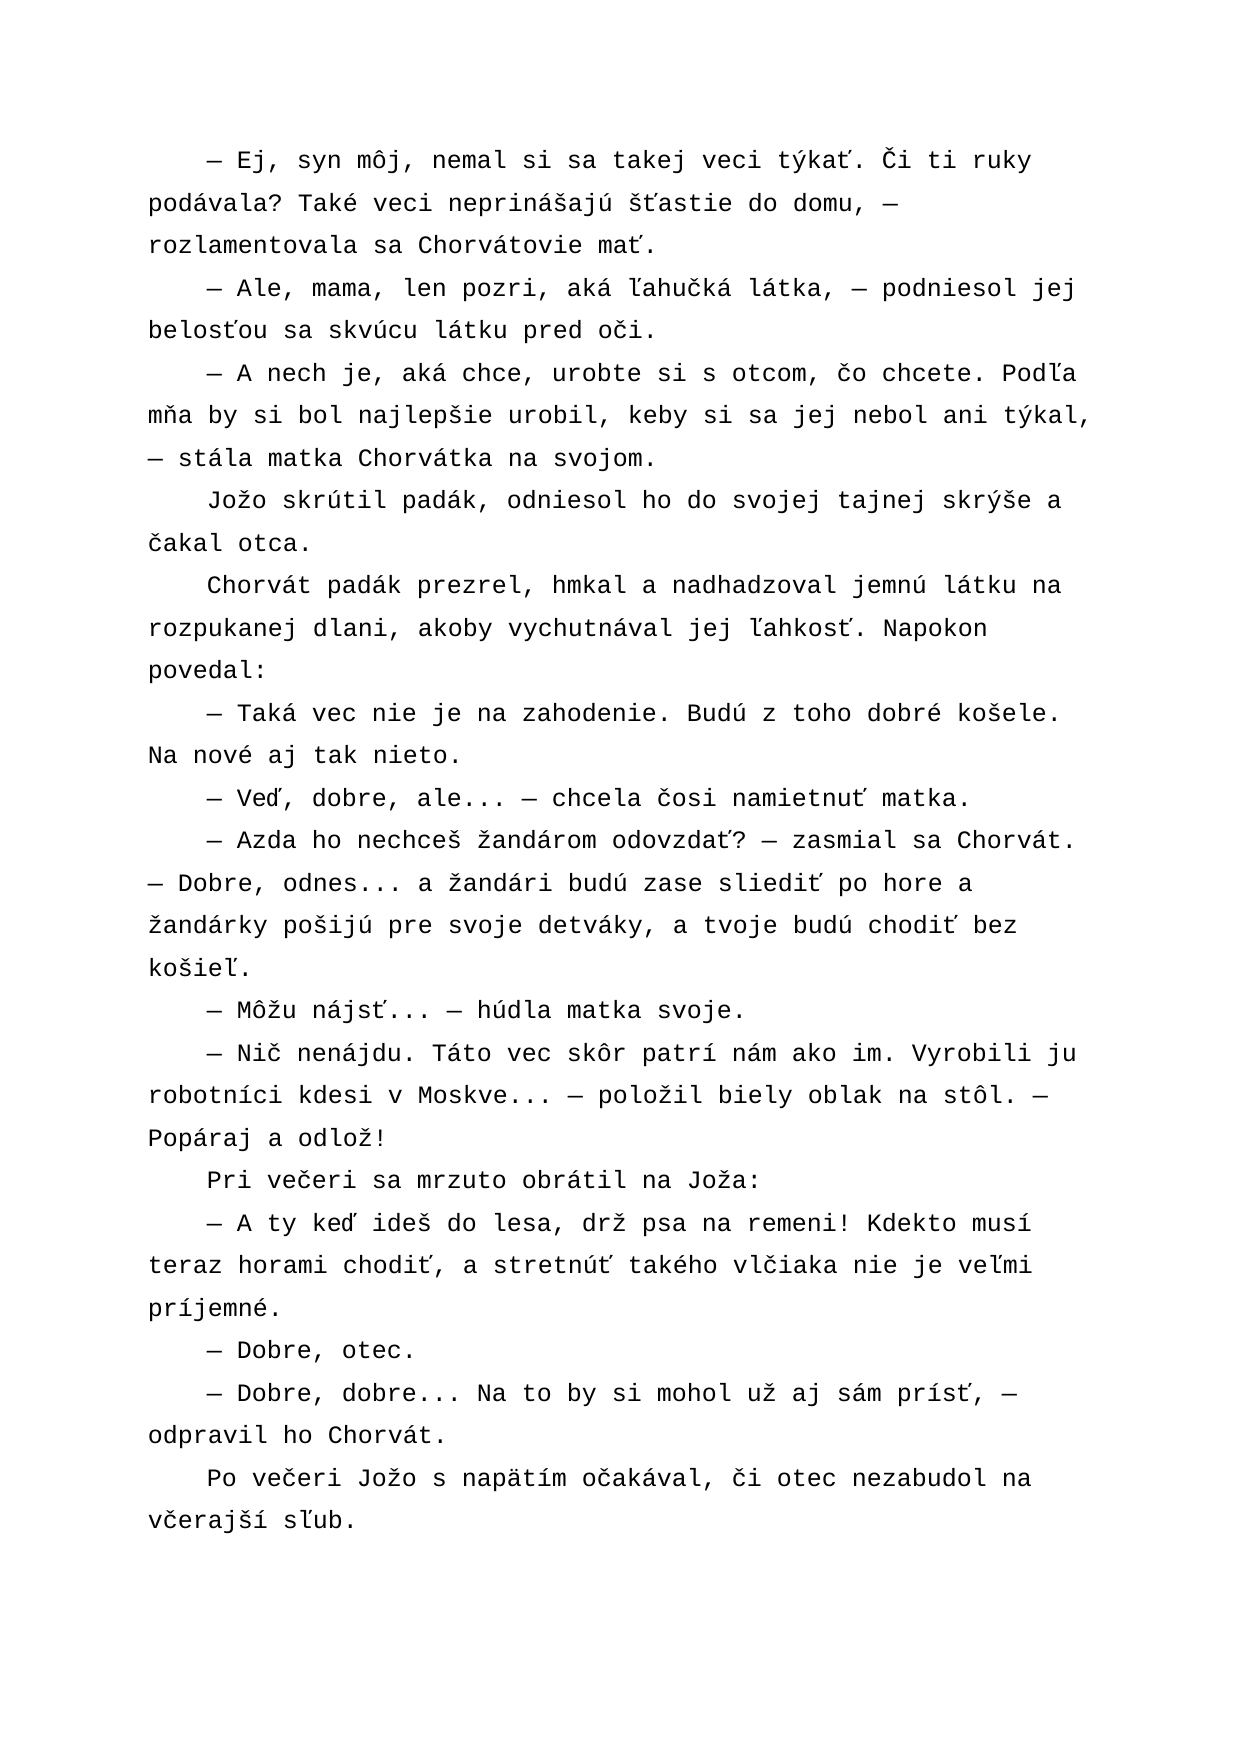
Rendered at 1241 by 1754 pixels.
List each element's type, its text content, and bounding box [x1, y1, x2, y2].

text — Ej, syn môj, nemal si sa takej veci týkať. Či ti ruky podávala? Také veci neprinášajú šťastie do domu, — rozlamentovala sa Chorvátovie mať. [148, 148, 1093, 261]
text — Dobre, dobre... Na to by si mohol už aj sám prísť, — odpravil ho Chorvát. [148, 1380, 1093, 1451]
text — Azda ho nechceš žandárom odovzdať? — zasmial sa Chorvát. — Dobre, odnes... a žandári budú zase sliediť po hore a žandárky pošijú pre svoje detváky, a tvoje budú chodiť bez košieľ. [148, 828, 1093, 983]
text — Nič nenájdu. Táto vec skôr patrí nám ako im. Vyrobili ju robotníci kdesi v Moskve... — položil biely oblak na stôl. — Popáraj a odlož! [148, 1040, 1093, 1153]
text Pri večeri sa mrzuto obrátil na Joža: [148, 1168, 1093, 1196]
text — Veď, dobre, ale... — chcela čosi namietnuť matka. [148, 785, 1093, 813]
text — Ale, mama, len pozri, aká ľahučká látka, — podniesol jej belosťou sa skvúcu látku pred oči. [148, 275, 1093, 346]
text — Taká vec nie je na zahodenie. Budú z toho dobré košele. Na nové aj tak nieto. [148, 700, 1093, 771]
text — A ty keď ideš do lesa, drž psa na remeni! Kdekto musí teraz horami chodiť, a stretnúť takého vlčiaka nie je veľmi príjemné. [148, 1210, 1093, 1323]
text — Dobre, otec. [148, 1338, 1093, 1366]
text Po večeri Jožo s napätím očakával, či otec nezabudol na včerajší sľub. [148, 1465, 1093, 1536]
text Jožo skrútil padák, odniesol ho do svojej tajnej skrýše a čakal otca. [148, 488, 1093, 558]
text Chorvát padák prezrel, hmkal a nadhadzoval jemnú látku na rozpukanej dlani, akoby vychutnával jej ľahkosť. Napokon povedal: [148, 573, 1093, 686]
text — A nech je, aká chce, urobte si s otcom, čo chcete. Podľa mňa by si bol najlepšie urobil, keby si sa jej nebol ani týkal, — stála matka Chorvátka na svojom. [148, 360, 1093, 473]
text — Môžu nájsť... — húdla matka svoje. [148, 998, 1093, 1026]
